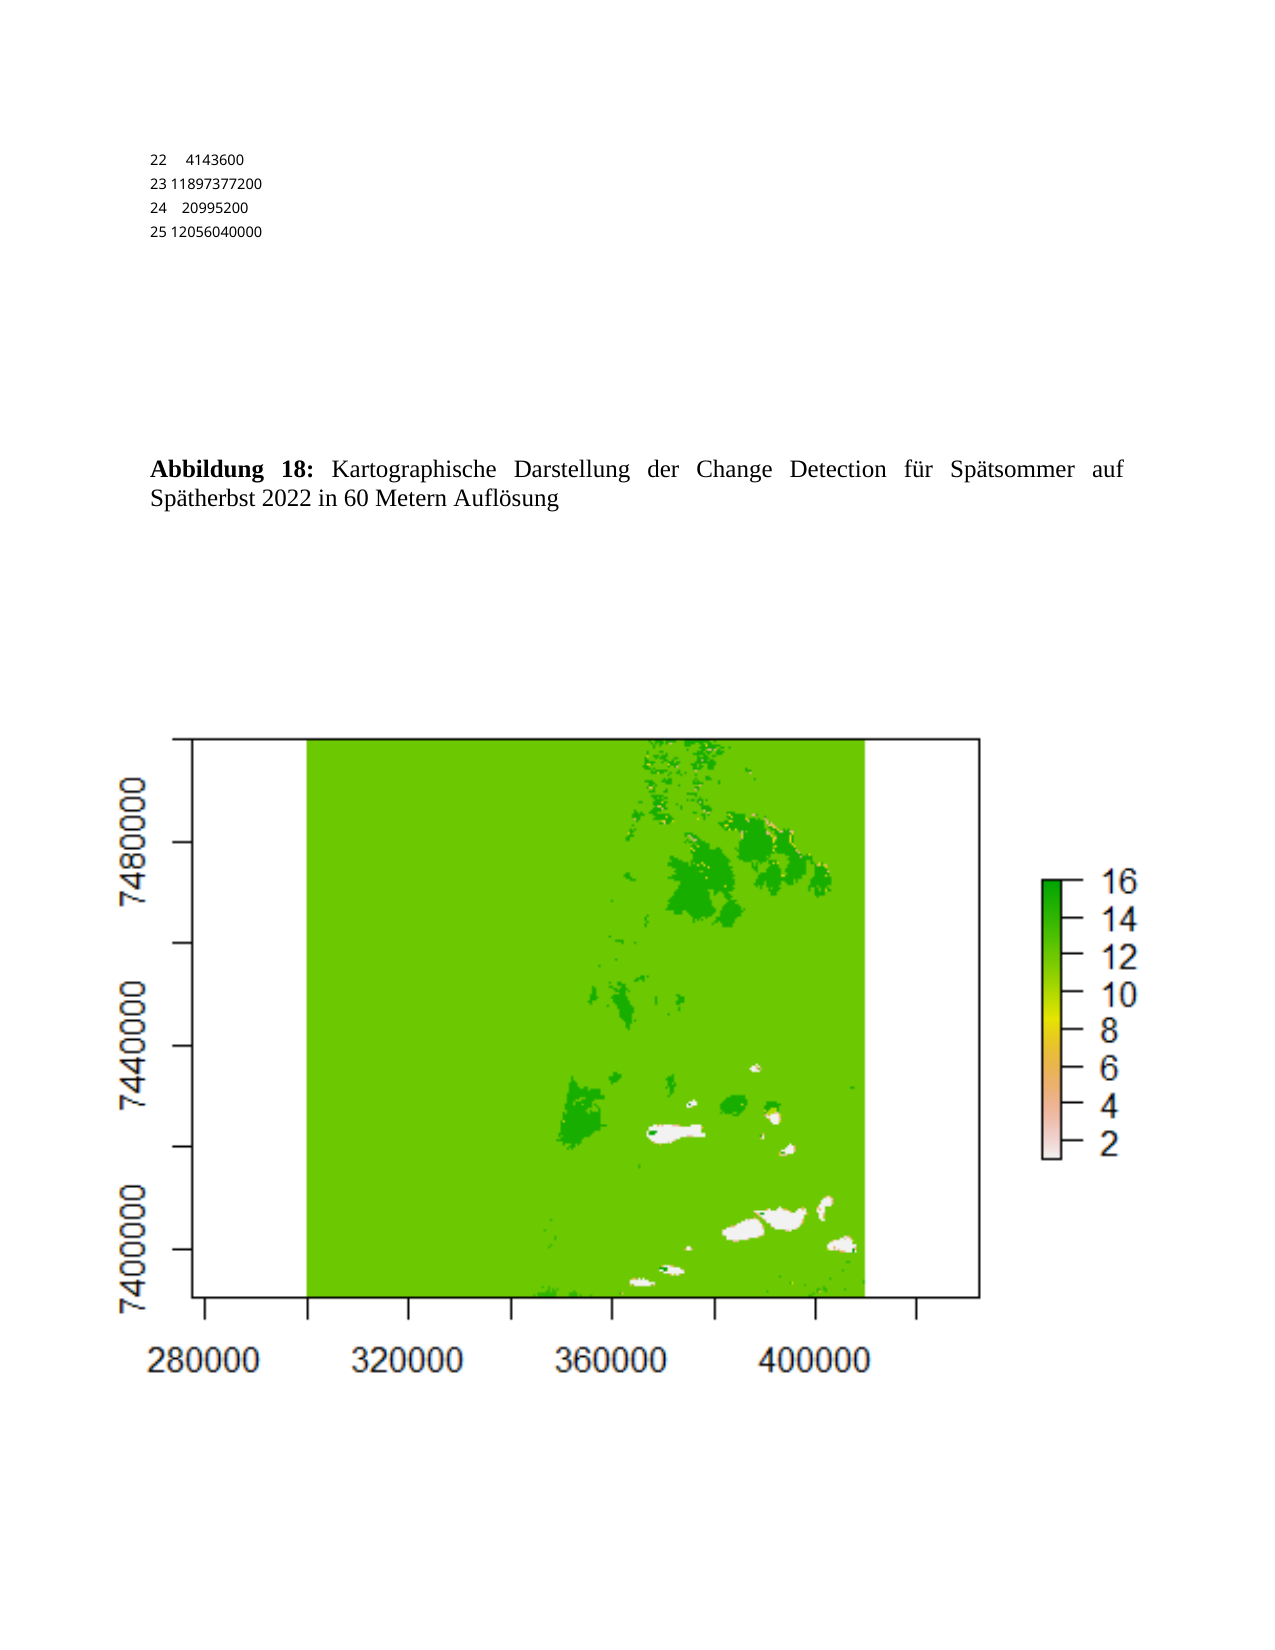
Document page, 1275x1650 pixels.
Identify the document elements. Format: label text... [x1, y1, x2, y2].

text Abbildung 18: Kartographische Darstellung der Change Detection für Spätsommer auf Spätherbst 2022 in 60 Metern Auflösung [150, 454, 1125, 512]
text 22 4143600 [150, 150, 1125, 170]
text 24 20995200 [150, 198, 1125, 218]
picture [28, 575, 1215, 1505]
text 25 12056040000 [150, 222, 1125, 241]
text 23 11897377200 [150, 174, 1125, 194]
